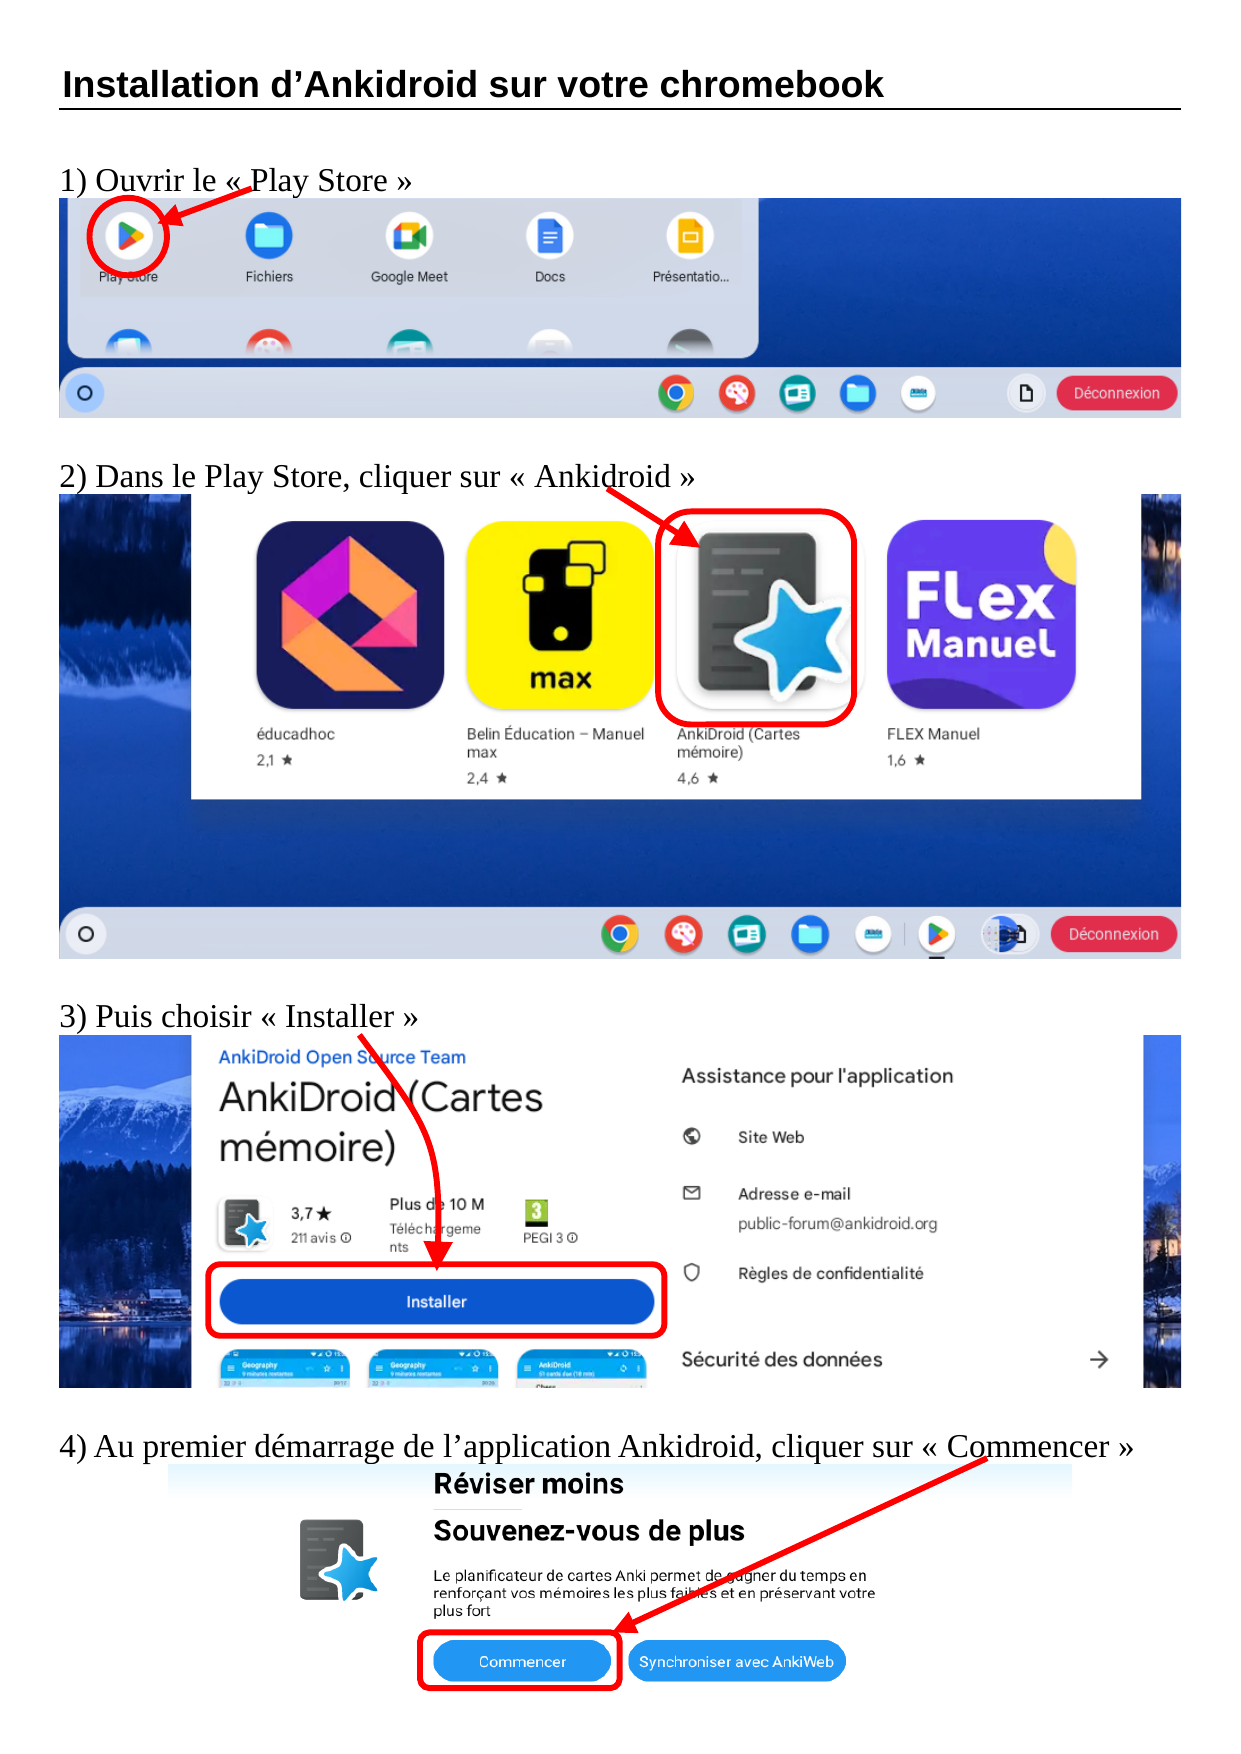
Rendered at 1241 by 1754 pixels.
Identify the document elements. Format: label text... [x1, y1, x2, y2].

text 3) Puis choisir « Installer » [59, 997, 1181, 1035]
text 1) Ouvrir le « Play Store » [59, 160, 1181, 198]
picture [59, 1035, 1182, 1388]
subtitle Installation d’Ankidroid sur votre chromebook [59, 59, 1181, 108]
picture [619, 1464, 1073, 1689]
picture [59, 198, 1182, 418]
picture [93, 201, 163, 272]
picture [423, 1636, 616, 1685]
picture [147, 198, 214, 215]
picture [212, 1268, 661, 1332]
picture [59, 494, 1182, 959]
text 2) Dans le Play Store, cliquer sur « Ankidroid » [59, 456, 1181, 494]
picture [662, 515, 851, 721]
picture [168, 1464, 965, 1689]
text 4) Au premier démarrage de l’application Ankidroid, cliquer sur « Commencer » [59, 1426, 1181, 1464]
